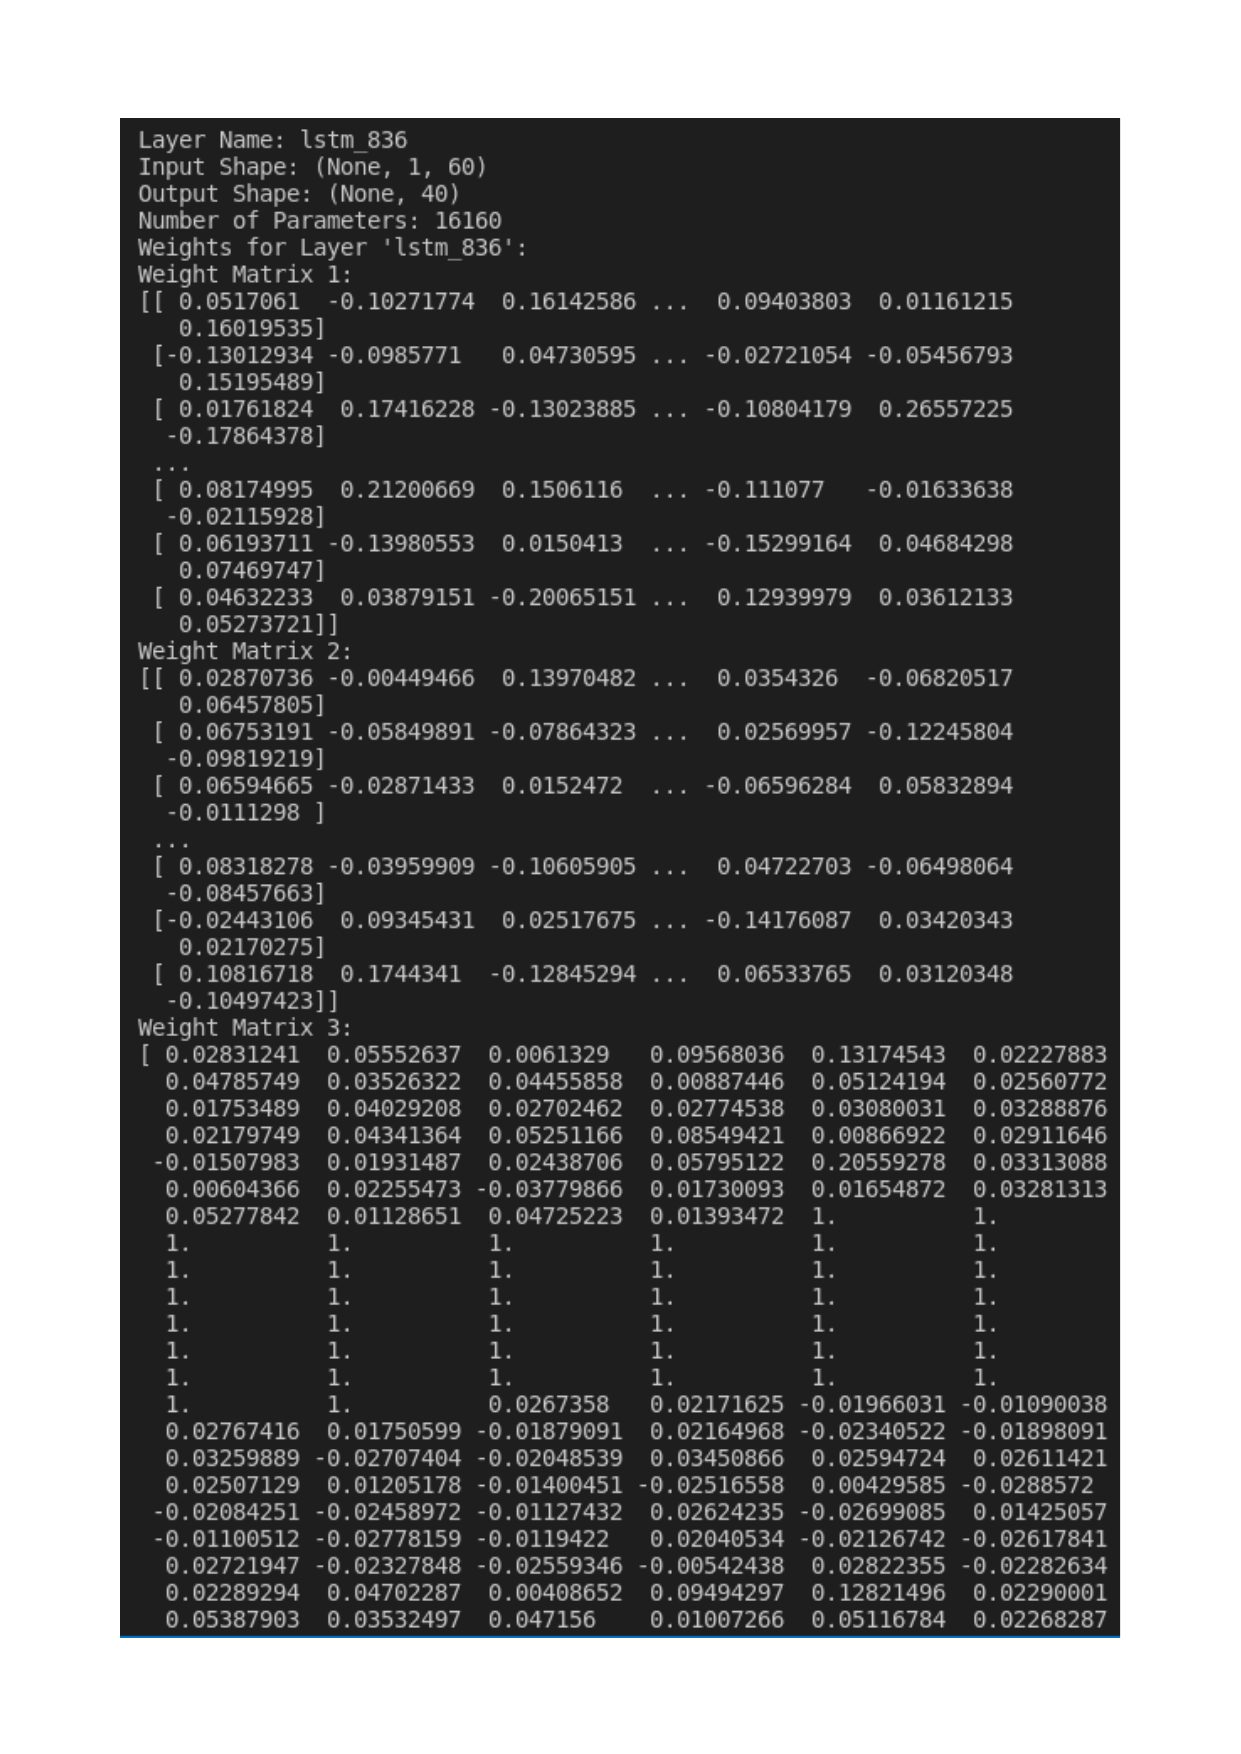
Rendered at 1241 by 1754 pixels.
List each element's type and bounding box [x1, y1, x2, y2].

picture [120, 118, 1121, 1638]
